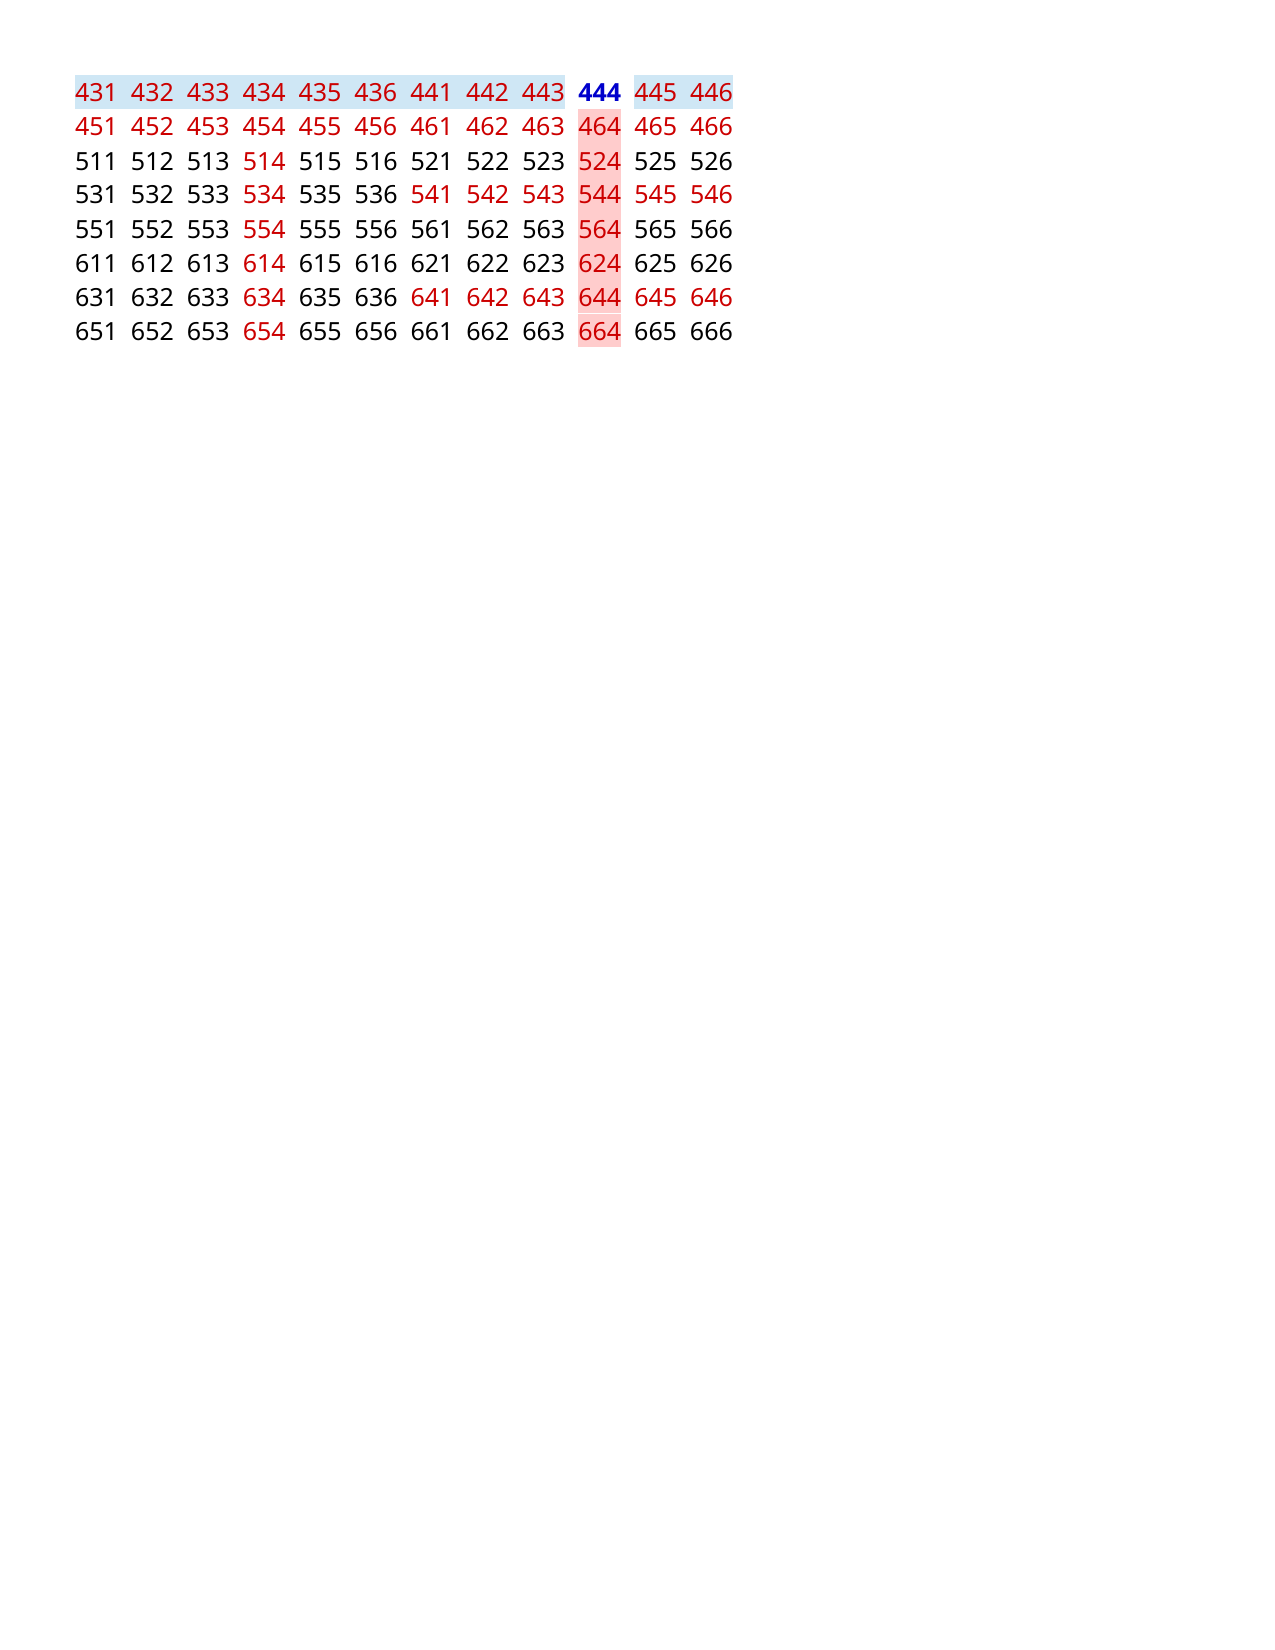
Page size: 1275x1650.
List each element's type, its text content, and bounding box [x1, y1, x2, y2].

text 511 512 513 514 515 516 521 522 523 524 525 526 [75, 143, 1200, 177]
text 551 552 553 554 555 556 561 562 563 564 565 566 [75, 211, 1200, 245]
text 631 632 633 634 635 636 641 642 643 644 645 646 [75, 279, 1200, 313]
text 651 652 653 654 655 656 661 662 663 664 665 666 [75, 313, 1200, 347]
text 431 432 433 434 435 436 441 442 443 444 445 446 [75, 75, 1200, 109]
text 611 612 613 614 615 616 621 622 623 624 625 626 [75, 245, 1200, 279]
text 531 532 533 534 535 536 541 542 543 544 545 546 [75, 177, 1200, 211]
text 451 452 453 454 455 456 461 462 463 464 465 466 [75, 109, 1200, 143]
